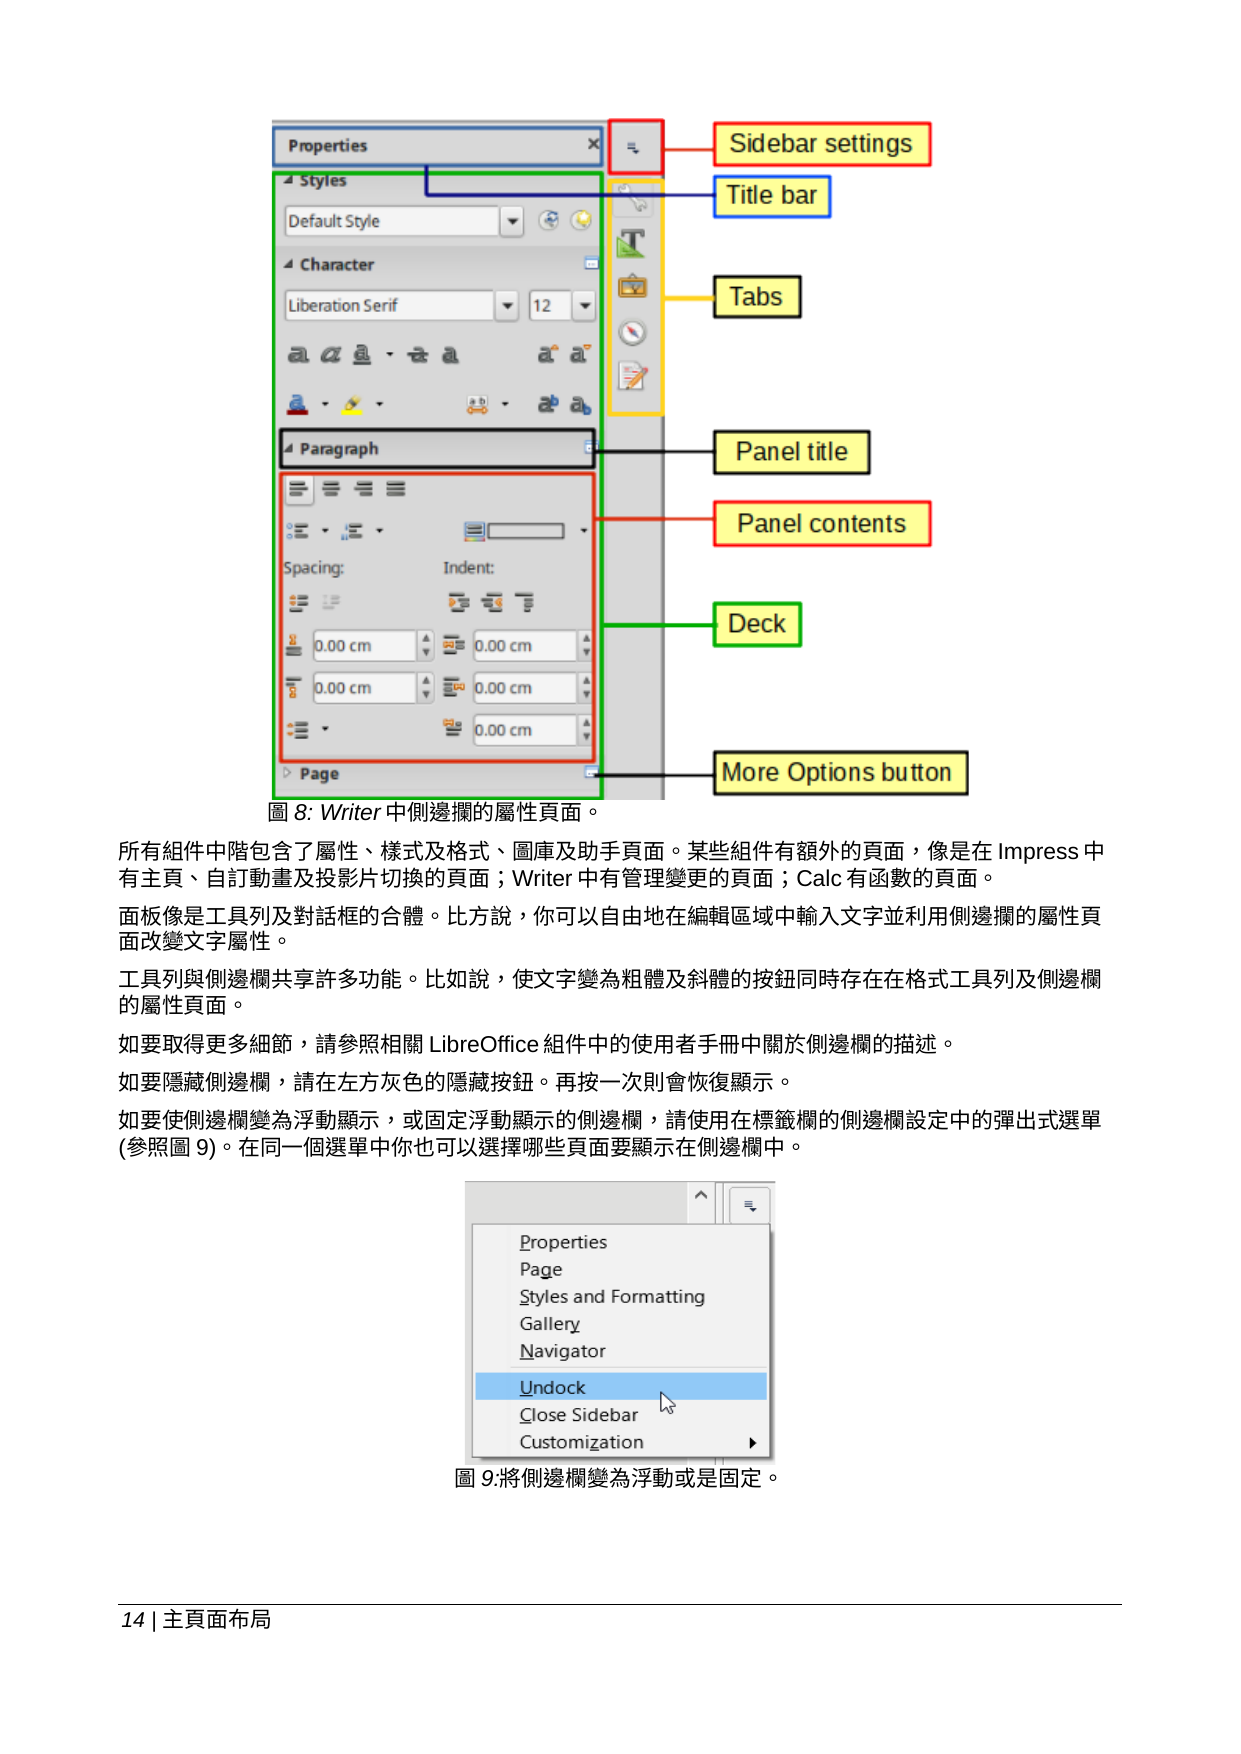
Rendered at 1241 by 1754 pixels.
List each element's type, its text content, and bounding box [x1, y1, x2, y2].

text 如要取得更多細節，請參照相關LibreOffice組件中的使用者手冊中關於側邊欄的描述。 [118, 1031, 1122, 1057]
text 工具列與側邊欄共享許多功能。比如說，使文字變為粗體及斜體的按鈕同時存在在格式工具列及側邊欄的屬性頁面。 [118, 967, 1122, 1018]
text 如要使側邊欄變為浮動顯示，或固定浮動顯示的側邊欄，請使用在標籤欄的側邊欄設定中的彈出式選單(參照圖9)。在同一個選單中你也可以選擇哪些頁面要顯示在側邊欄中。 [118, 1108, 1122, 1160]
text 如要隱藏側邊欄，請在左方灰色的隱藏按鈕。再按一次則會恢復顯示。 [118, 1070, 1122, 1096]
picture [271, 118, 969, 800]
picture [464, 1181, 776, 1465]
text 圖8: Writer中側邊攔的屬性頁面。 [268, 118, 973, 826]
text 面板像是工具列及對話框的合體。比方說，你可以自由地在編輯區域中輸入文字並利用側邊攔的屬性頁面改變文字屬性。 [118, 904, 1122, 955]
text 所有組件中階包含了屬性、樣式及格式、圖庫及助手頁面。某些組件有額外的頁面，像是在Impress中有主頁、自訂動畫及投影片切換的頁面；Writer中有管理變更的頁面；Calc有函數的頁面。 [118, 838, 1122, 891]
text 圖9:將側邊欄變為浮動或是固定。 [283, 1181, 957, 1491]
